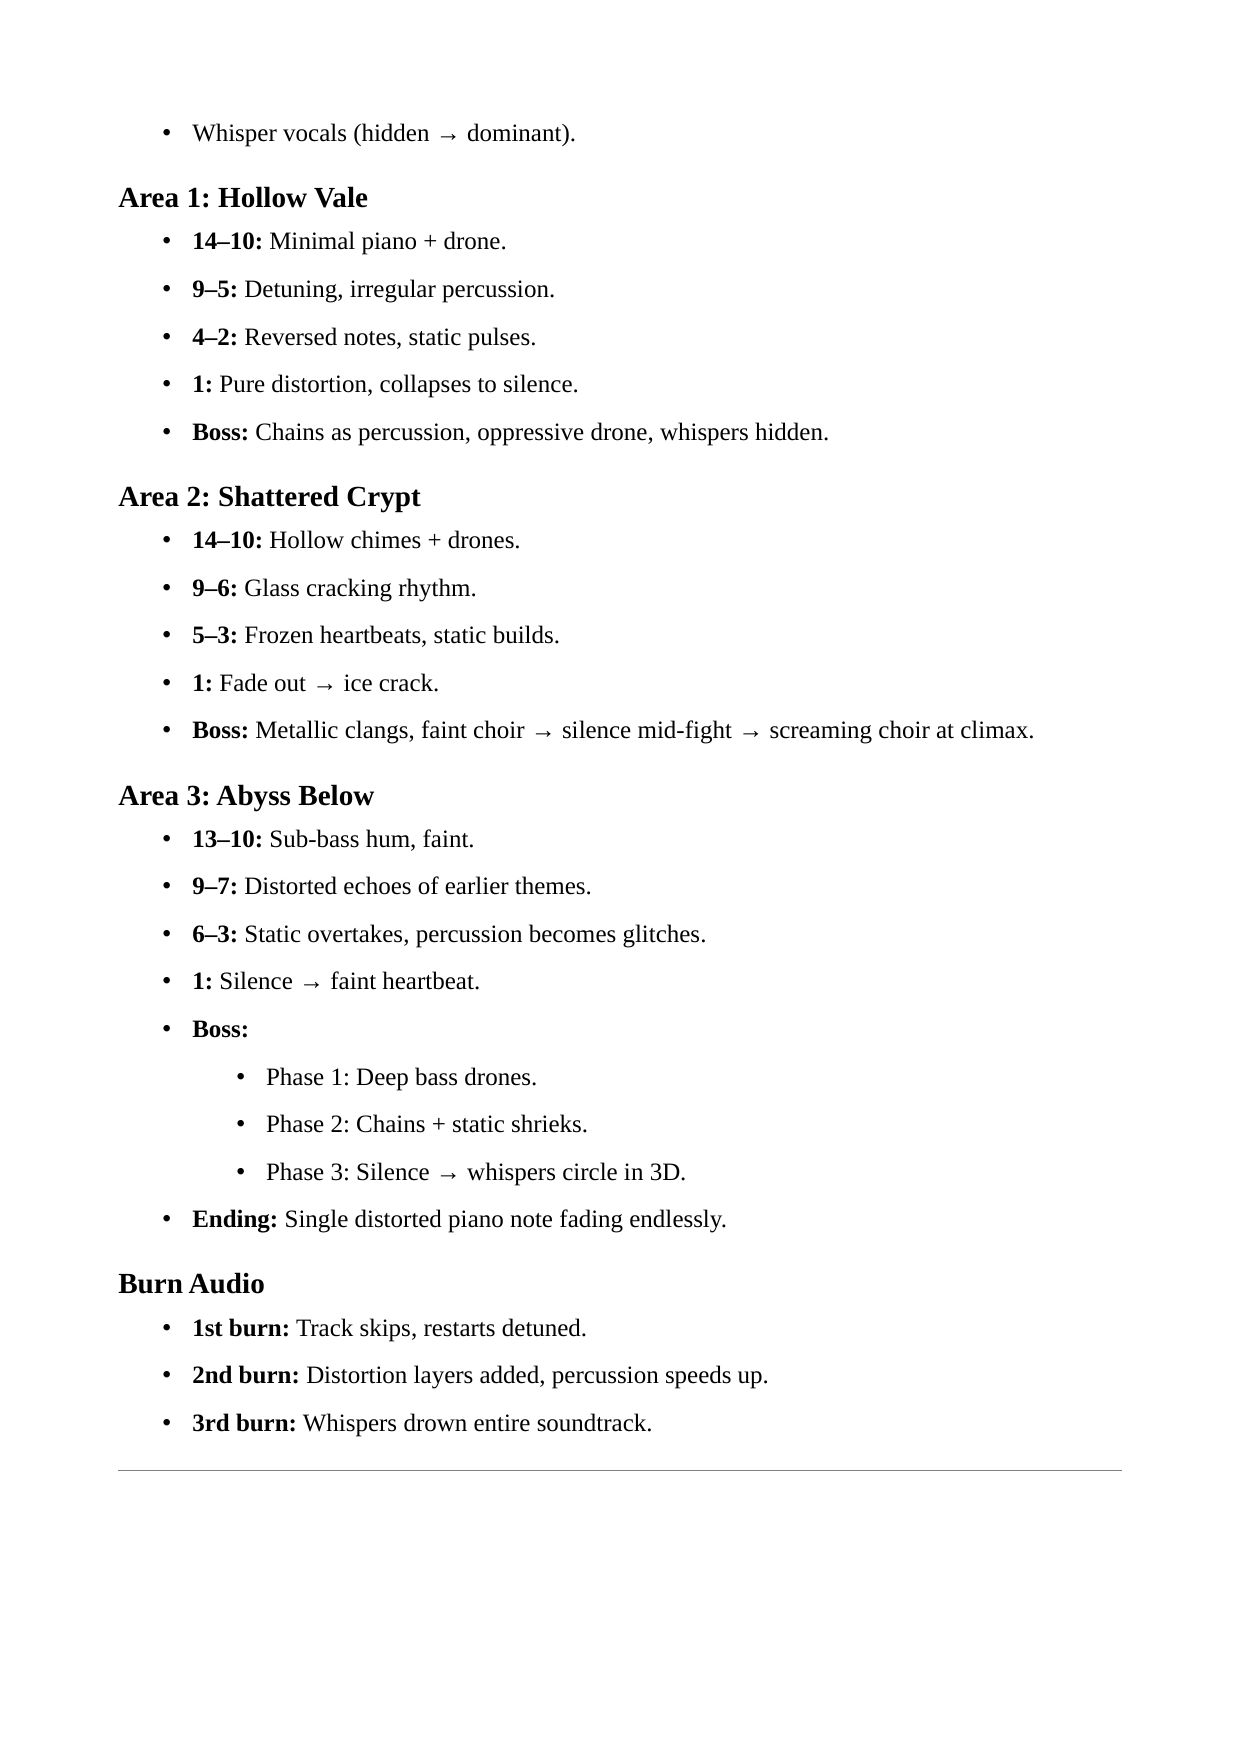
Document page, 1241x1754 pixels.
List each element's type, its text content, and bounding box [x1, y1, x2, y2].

subtitle Area 1: Hollow Vale [118, 180, 1122, 214]
list 9–5: Detuning, irregular percussion. [162, 274, 1122, 303]
list Whisper vocals (hidden → dominant). [162, 118, 1122, 147]
list 9–7: Distorted echoes of earlier themes. [162, 871, 1122, 900]
list 9–6: Glass cracking rhythm. [162, 573, 1122, 601]
subtitle Area 3: Abyss Below [118, 778, 1122, 811]
list Ending: Single distorted piano note fading endlessly. [162, 1204, 1122, 1233]
list 6–3: Static overtakes, percussion becomes glitches. [162, 919, 1122, 948]
list Phase 1: Deep bass drones. [236, 1062, 1122, 1090]
list 14–10: Hollow chimes + drones. [162, 525, 1122, 554]
list 5–3: Frozen heartbeats, static builds. [162, 620, 1122, 649]
list 14–10: Minimal piano + drone. [162, 226, 1122, 255]
list 3rd burn: Whispers drown entire soundtrack. [162, 1408, 1122, 1437]
list 1: Fade out → ice crack. [162, 668, 1122, 697]
list 2nd burn: Distortion layers added, percussion speeds up. [162, 1360, 1122, 1389]
list 13–10: Sub-bass hum, faint. [162, 824, 1122, 852]
list Boss: Chains as percussion, oppressive drone, whispers hidden. [162, 417, 1122, 446]
list 4–2: Reversed notes, static pulses. [162, 322, 1122, 350]
list Phase 3: Silence → whispers circle in 3D. [236, 1157, 1122, 1186]
list 1: Pure distortion, collapses to silence. [162, 369, 1122, 398]
list 1st burn: Track skips, restarts detuned. [162, 1313, 1122, 1341]
subtitle Burn Audio [118, 1267, 1122, 1300]
list Boss: Metallic clangs, faint choir → silence mid-fight → screaming choir at climax. [162, 715, 1122, 744]
list 1: Silence → faint heartbeat. [162, 966, 1122, 995]
list Boss: [162, 1014, 1122, 1043]
list Phase 2: Chains + static shrieks. [236, 1109, 1122, 1138]
subtitle Area 2: Shattered Crypt [118, 479, 1122, 512]
